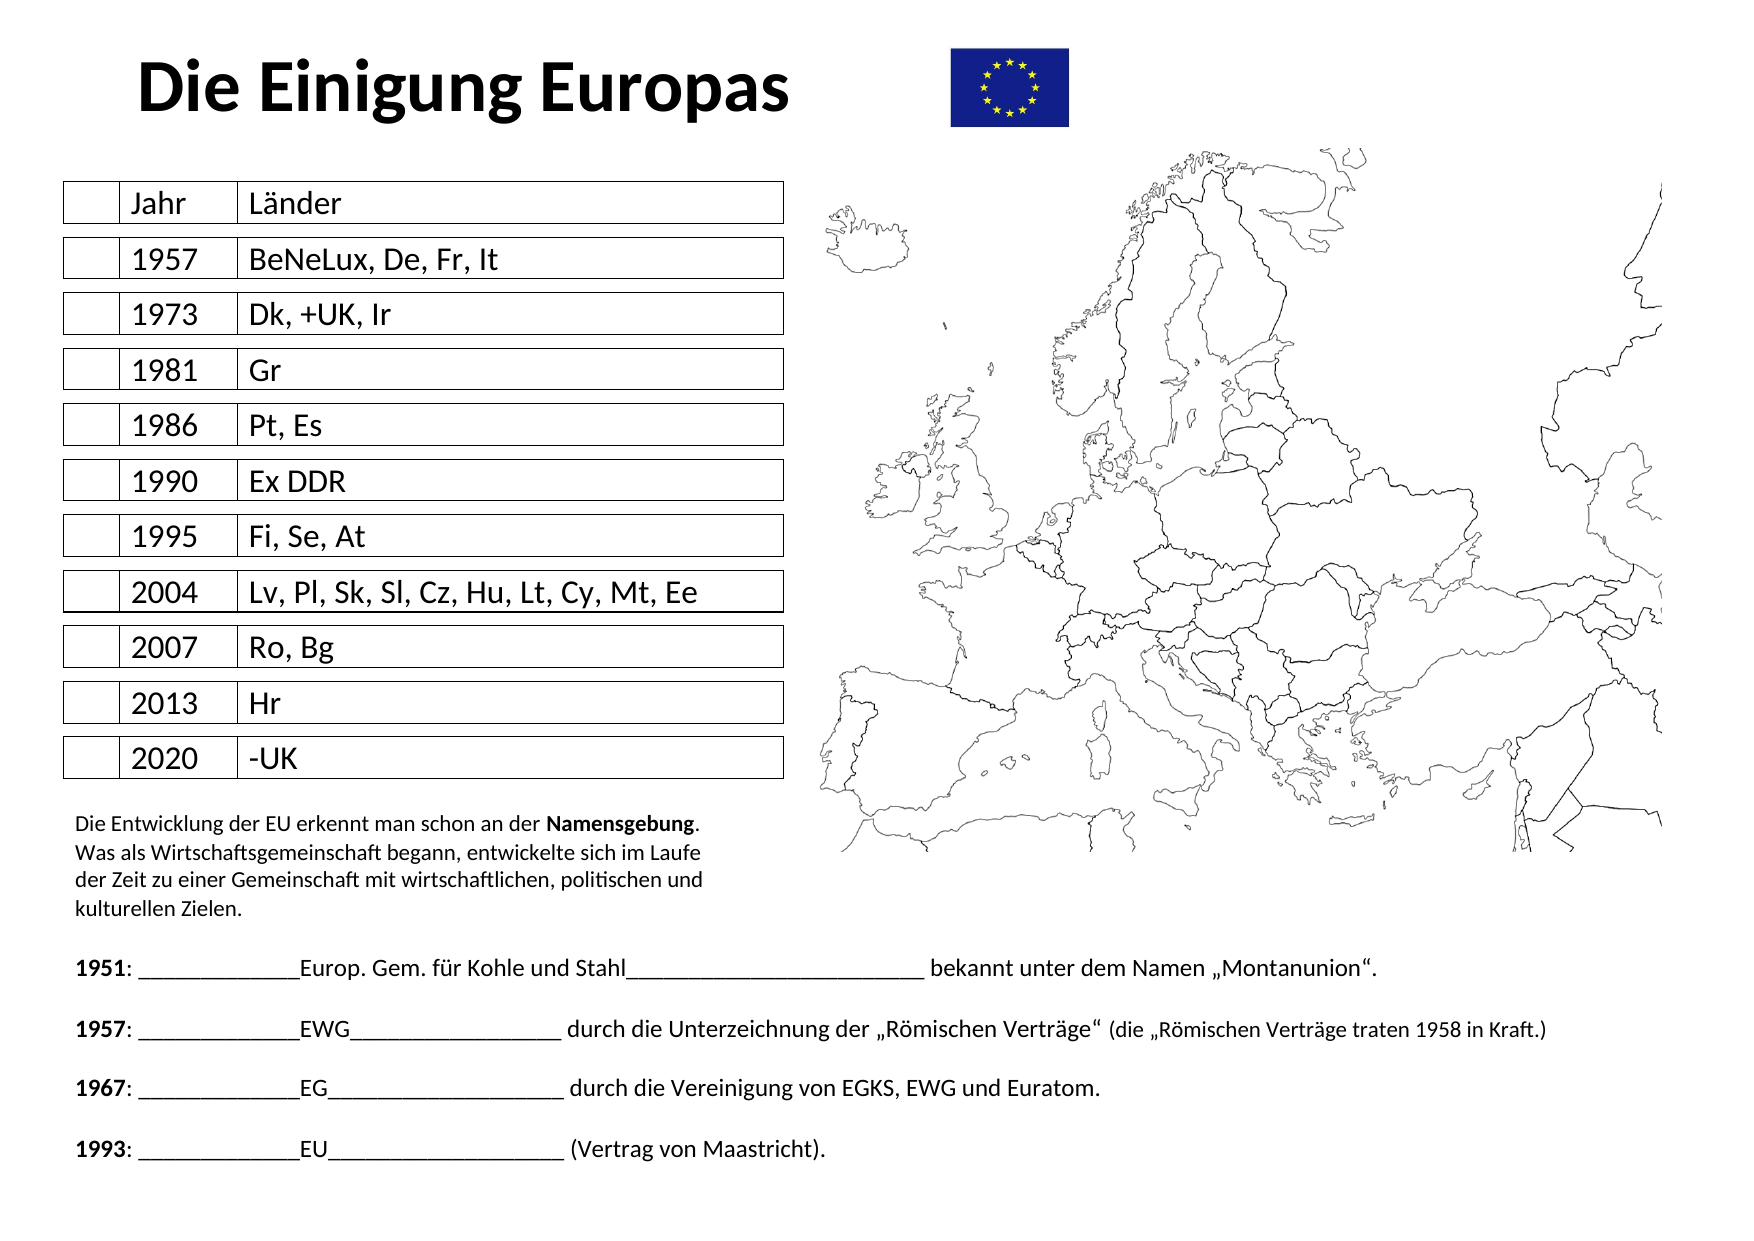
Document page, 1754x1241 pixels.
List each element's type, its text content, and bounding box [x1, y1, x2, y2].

table_header [64, 293, 119, 334]
text kulturellen Zielen. [75, 894, 1679, 922]
table_header -UK [238, 737, 783, 778]
table_header [64, 571, 119, 611]
table_header [64, 682, 119, 722]
table_header 1995 [120, 515, 237, 556]
table_header [64, 737, 119, 778]
table_header Jahr [120, 182, 237, 223]
table_header Dk, +UK, Ir [238, 293, 783, 334]
table_header [64, 626, 119, 667]
table_header [64, 182, 119, 223]
table_header [64, 460, 119, 500]
table_header 2004 [120, 571, 237, 611]
table_header 2007 [120, 626, 237, 667]
table_header 1990 [120, 460, 237, 500]
table_header Lv, Pl, Sk, Sl, Cz, Hu, Lt, Cy, Mt, Ee [238, 571, 783, 611]
table_header BeNeLux, De, Fr, It [238, 238, 783, 278]
table_header 1981 [120, 349, 237, 389]
table_header [64, 349, 119, 389]
table_header Fi, Se, At [238, 515, 783, 556]
text der Zeit zu einer Gemeinschaft mit wirtschaftlichen, politischen und [75, 866, 1679, 894]
text Was als Wirtschaftsgemeinschaft begann, entwickelte sich im Laufe [75, 838, 1679, 866]
table_header Ro, Bg [238, 626, 783, 667]
text 1951: _____________Europ. Gem. für Kohle und Stahl________________________ bekannt unter dem Namen „Montanunion“. [75, 952, 1679, 983]
table_header [64, 404, 119, 445]
table_header Hr [238, 682, 783, 722]
text 1967: _____________EG___________________ durch die Vereinigung von EGKS, EWG und Euratom. [75, 1072, 1679, 1102]
table_header 1957 [120, 238, 237, 278]
table_header Gr [238, 349, 783, 389]
table_header Ex DDR [238, 460, 783, 500]
table_header 2020 [120, 737, 237, 778]
table_header [64, 515, 119, 556]
table_header 1973 [120, 293, 237, 334]
picture [788, 148, 1662, 809]
table_header 2013 [120, 682, 237, 722]
table_header Pt, Es [238, 404, 783, 445]
text 1993: _____________EU___________________ (Vertrag von Maastricht). [75, 1133, 1679, 1163]
text Die Entwicklung der EU erkennt man schon an der Namensgebung. [75, 809, 1679, 838]
table_header 1986 [120, 404, 237, 445]
picture [948, 46, 1070, 129]
table_header [64, 238, 119, 278]
table_header Länder [238, 182, 783, 223]
text 1957: _____________EWG_________________ durch die Unterzeichnung der „Römischen Verträge“ (die „Römischen Verträge traten 1958 in Kraft.) [75, 1013, 1679, 1044]
